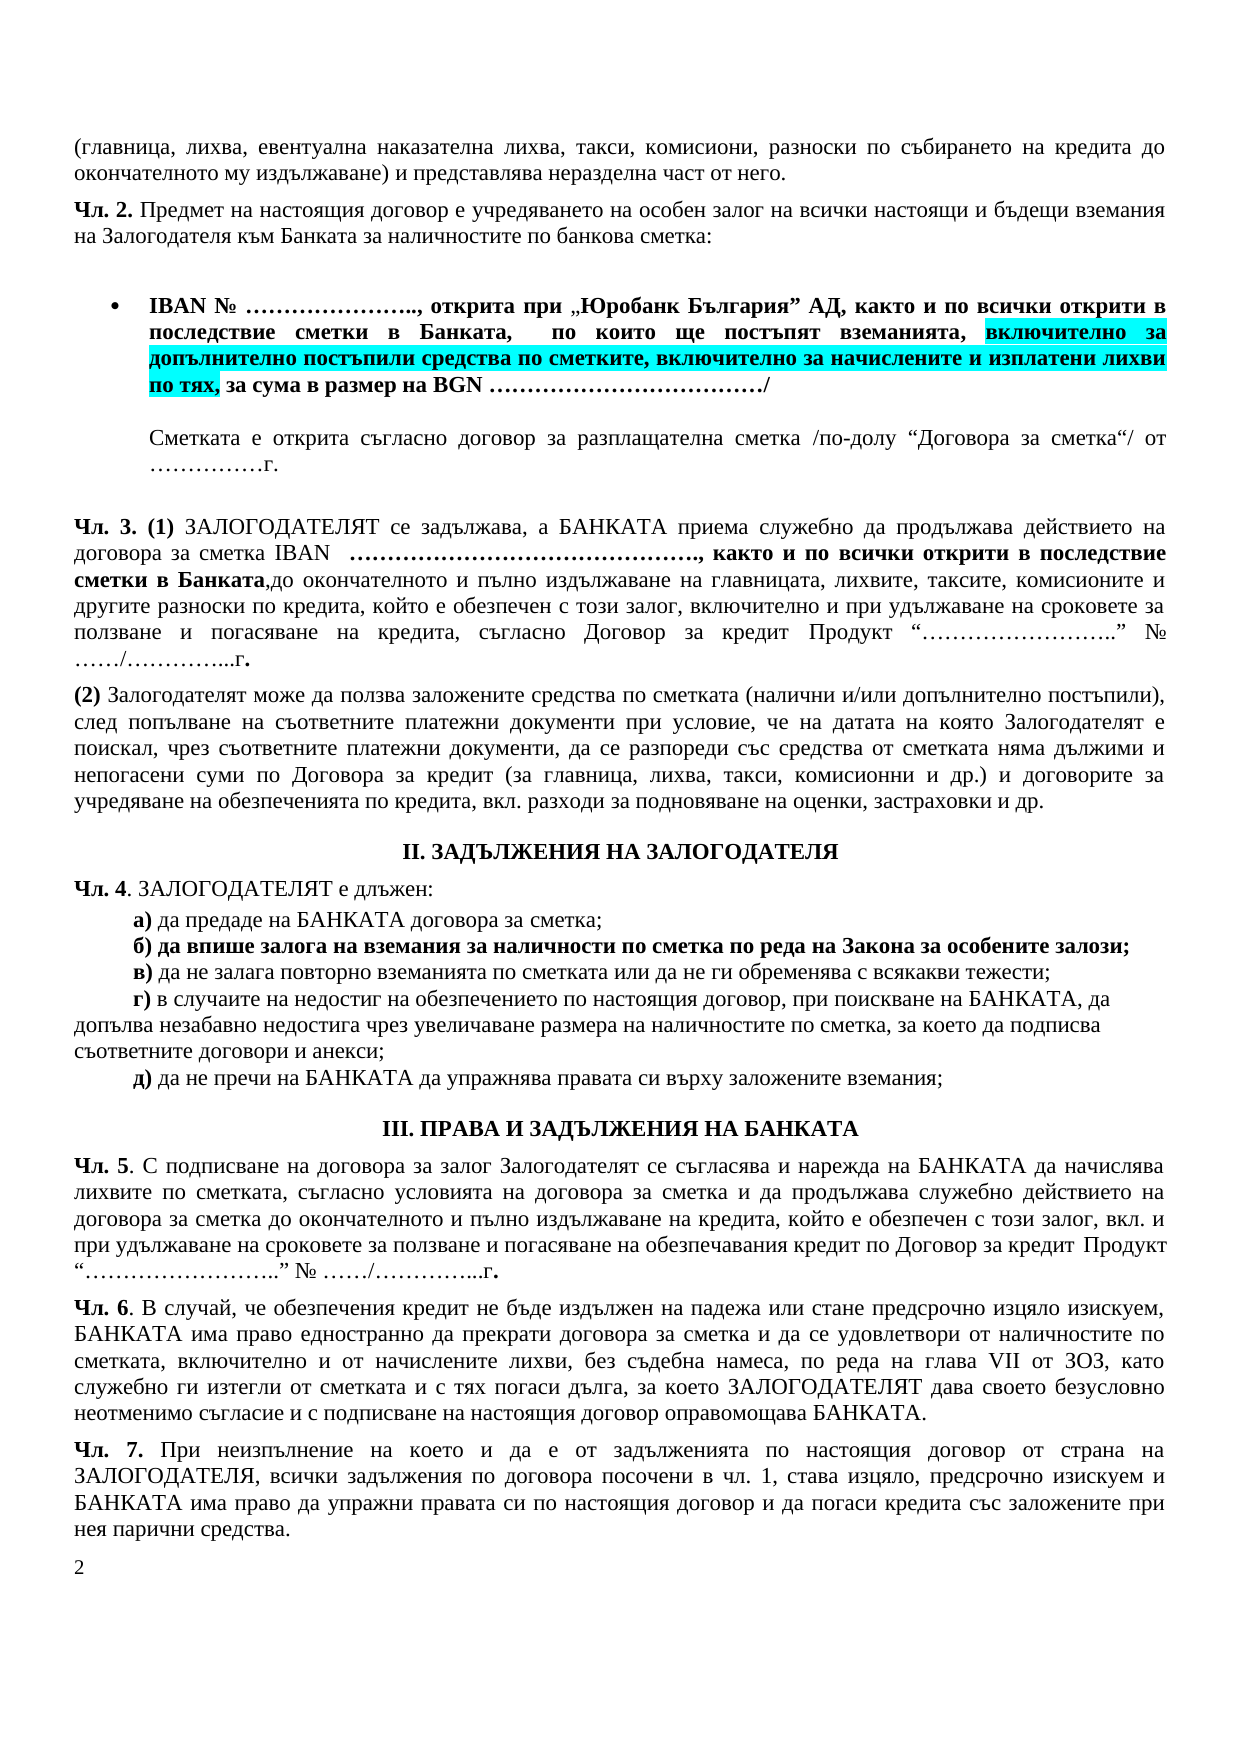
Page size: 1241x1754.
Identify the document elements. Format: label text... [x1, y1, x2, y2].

text д) да не пречи на БАНКАТА да упражнява правата си върху заложените вземания; [74, 1064, 1167, 1090]
text Чл. 6. В случай, че обезпечения кредит не бъде издължен на падежа или стане предсрочно изцяло изискуем, БАНКАТА има право едностранно да прекрати договора за сметка и да се удовлетвори от наличностите по сметката, включително и от начислените лихви, без съдебна намеса, по реда на глава VII от ЗОЗ, като служебно ги изтегли от сметката и с тях погаси дълга, за което ЗАЛОГОДАТЕЛЯТ дава своето безусловно неотменимо съгласие и с подписване на настоящия договор оправомощава БАНКАТА. [74, 1294, 1167, 1426]
text б) да впише залога на вземания за наличности по сметка по реда на Закона за особените залози; [74, 932, 1167, 958]
text в) да не залага повторно вземанията по сметката или да не ги обременява с всякакви тежести; [74, 958, 1167, 985]
text г) в случаите на недостиг на обезпечението по настоящия договор, при поискване на БАНКАТА, да допълва незабавно недостига чрез увеличаване размера на наличностите по сметка, за което да подписва съответните договори и анекси; [74, 985, 1167, 1064]
text (главница, лихва, евентуална наказателна лихва, такси, комисиони, разноски по събирането на кредита до окончателното му издължаване) и представлява неразделна част от него. [74, 133, 1167, 186]
text Сметката е открита съгласно договор за разплащателна сметка /по-долу “Договора за сметка“/ от ……………г. [149, 423, 1167, 476]
text Чл. 5. С подписване на договора за залог Залогодателят се съгласява и нарежда на БАНКАТА да начислява лихвите по сметката, съгласно условията на договора за сметка и да продължава служебно действието на договора за сметка до окончателното и пълно издължаване на кредита, който е обезпечен с този залог, вкл. и при удължаване на сроковете за ползване и погасяване на обезпечавания кредит по Договор за кредит Продукт “……………………..” № ……/…………...г. [74, 1152, 1167, 1284]
text Чл. 7. При неизпълнение на което и да е от задълженията по настоящия договор от страна на ЗАЛОГОДАТЕЛЯ, всички задължения по договора посочени в чл. 1, става изцяло, предсрочно изискуем и БАНКАТА има право да упражни правата си по настоящия договор и да погаси кредита със заложените при нея парични средства. [74, 1436, 1167, 1542]
text a) да предаде на БАНКАТА договора за сметка; [74, 906, 1167, 932]
subtitle III. ПРАВА И ЗАДЪЛЖЕНИЯ НА БАНКАТА [74, 1115, 1167, 1141]
text Чл. 2. Предмет на настоящия договор е учредяването на особен залог на всички настоящи и бъдещи вземания на Залогодателя към Банката за наличностите по банкова сметка: [74, 196, 1167, 249]
text Чл. 3. (1) ЗАЛОГОДАТЕЛЯТ се задължава, а БАНКАТА приема служебно да продължава действието на договора за сметка IBAN ………………………………………., както и по всички открити в последствие сметки в Банката,до окончателното и пълно издължаване на главницата, лихвите, таксите, комисионите и другите разноски по кредита, който е обезпечен с този залог, включително и при удължаване на сроковете за ползване и погасяване на кредита, съгласно Договор за кредит Продукт “……………………..” № ……/…………...г. [74, 513, 1167, 671]
text (2) Залогодателят може да ползва заложените средства по сметката (налични и/или допълнително постъпили), след попълване на съответните платежни документи при условие, че на датата на която Залогодателят е поискал, чрез съответните платежни документи, да се разпореди със средства от сметката няма дължими и непогасени суми по Договора за кредит (за главница, лихва, такси, комисионни и др.) и договорите за учредяване на обезпеченията по кредита, вкл. разходи за подновяване на оценки, застраховки и др. [74, 682, 1167, 813]
text Чл. 4. ЗАЛОГОДАТЕЛЯТ е длъжен: [74, 875, 1167, 901]
subtitle II. ЗАДЪЛЖЕНИЯ НА ЗАЛОГОДАТЕЛЯ [74, 838, 1167, 865]
list IBAN № ………………….., открита при „Юробанк България” АД, както и по всички открити в последствие сметки в Банката, по които ще постъпят вземанията, включително за допълнително постъпили средства по сметките, включително за начислените и изплатени лихви по тях, за сума в размер на BGN ………………………………/ [111, 292, 1167, 397]
